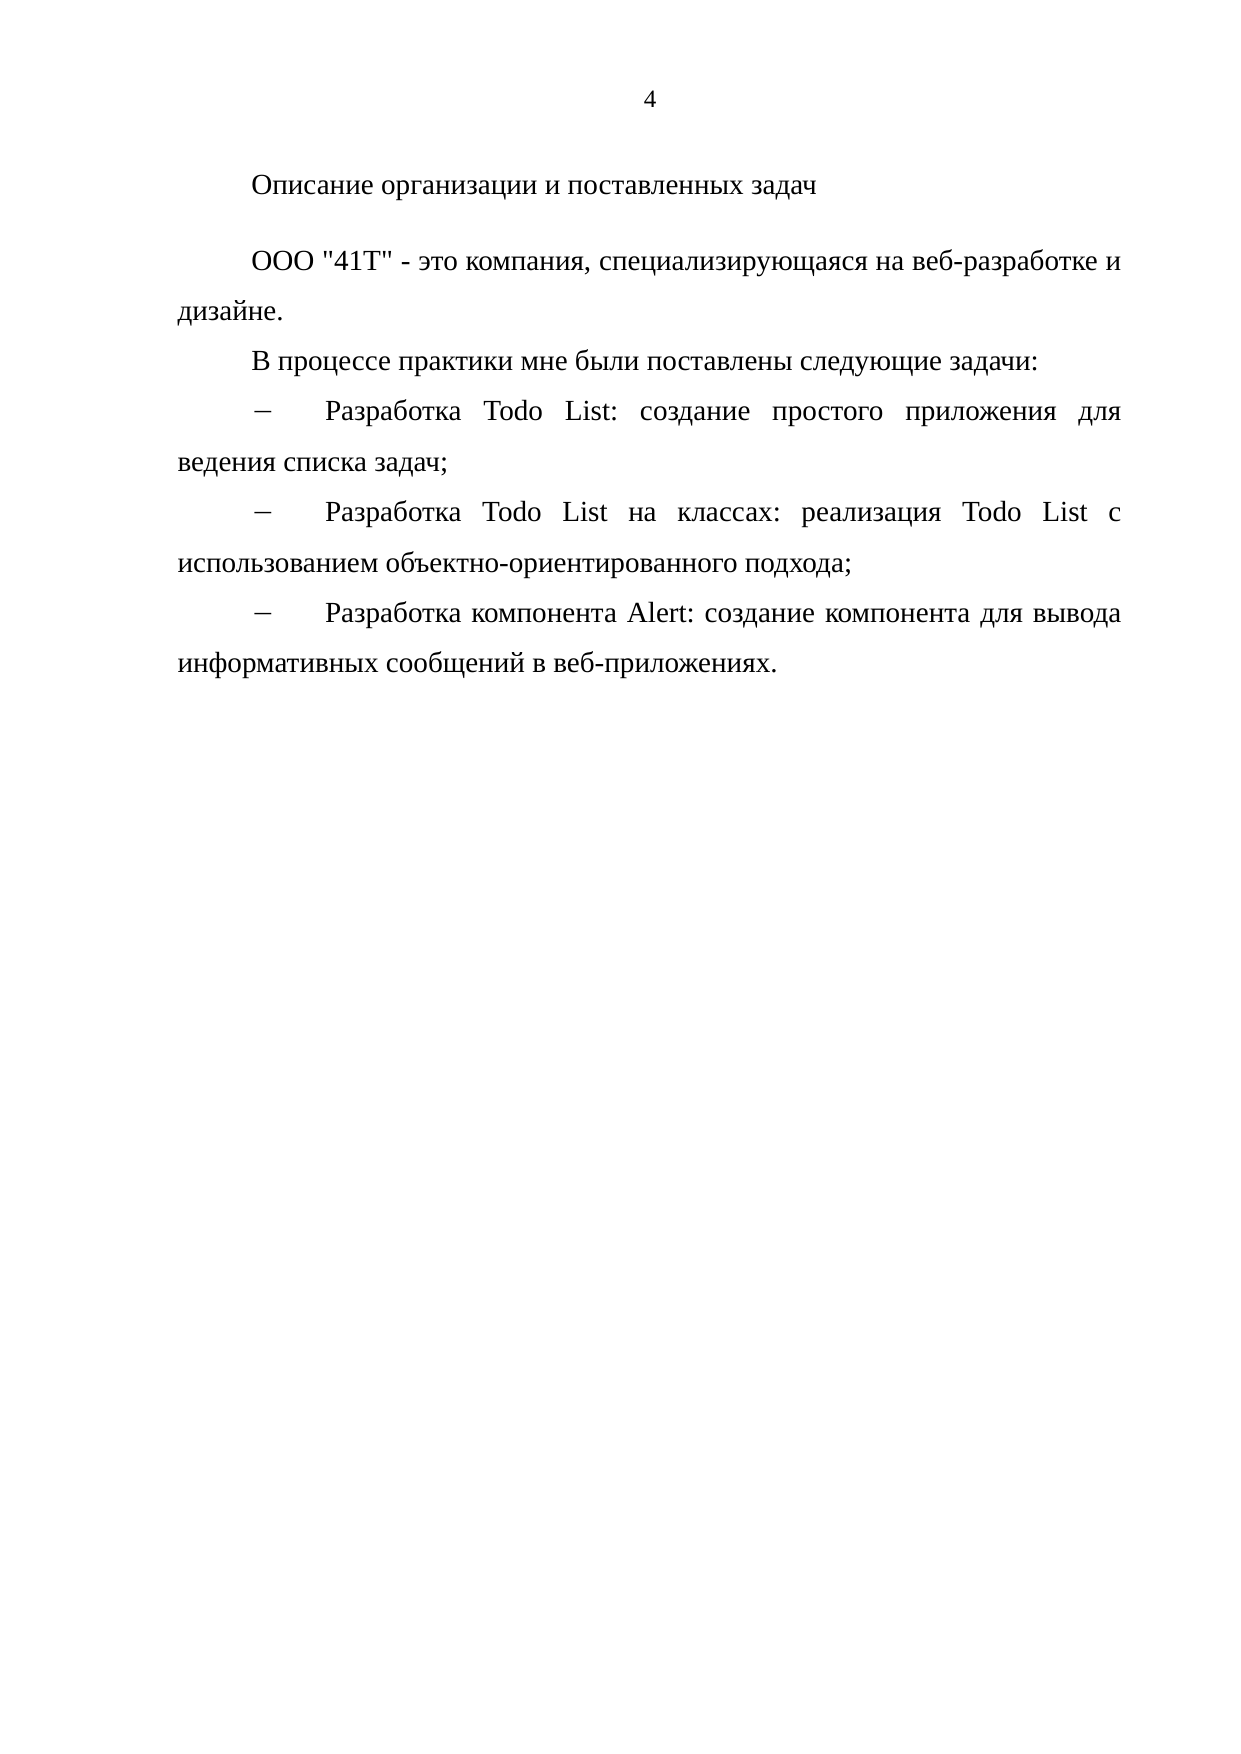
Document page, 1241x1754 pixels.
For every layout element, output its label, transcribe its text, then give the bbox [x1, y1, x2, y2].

list Разработка Todo List на классах: реализация Todo List с использованием объектно-ориентированного подхода; [177, 494, 1122, 578]
text ООО "41T" - это компания, специализирующаяся на веб-разработке и дизайне. [177, 243, 1122, 326]
subtitle Описание организации и поставленных задач [177, 167, 1122, 201]
list Разработка Todo List: создание простого приложения для ведения списка задач; [177, 393, 1122, 477]
text В процессе практики мне были поставлены следующие задачи: [177, 343, 1122, 377]
list Разработка компонента Alert: создание компонента для вывода информативных сообщений в веб-приложениях. [177, 595, 1122, 679]
